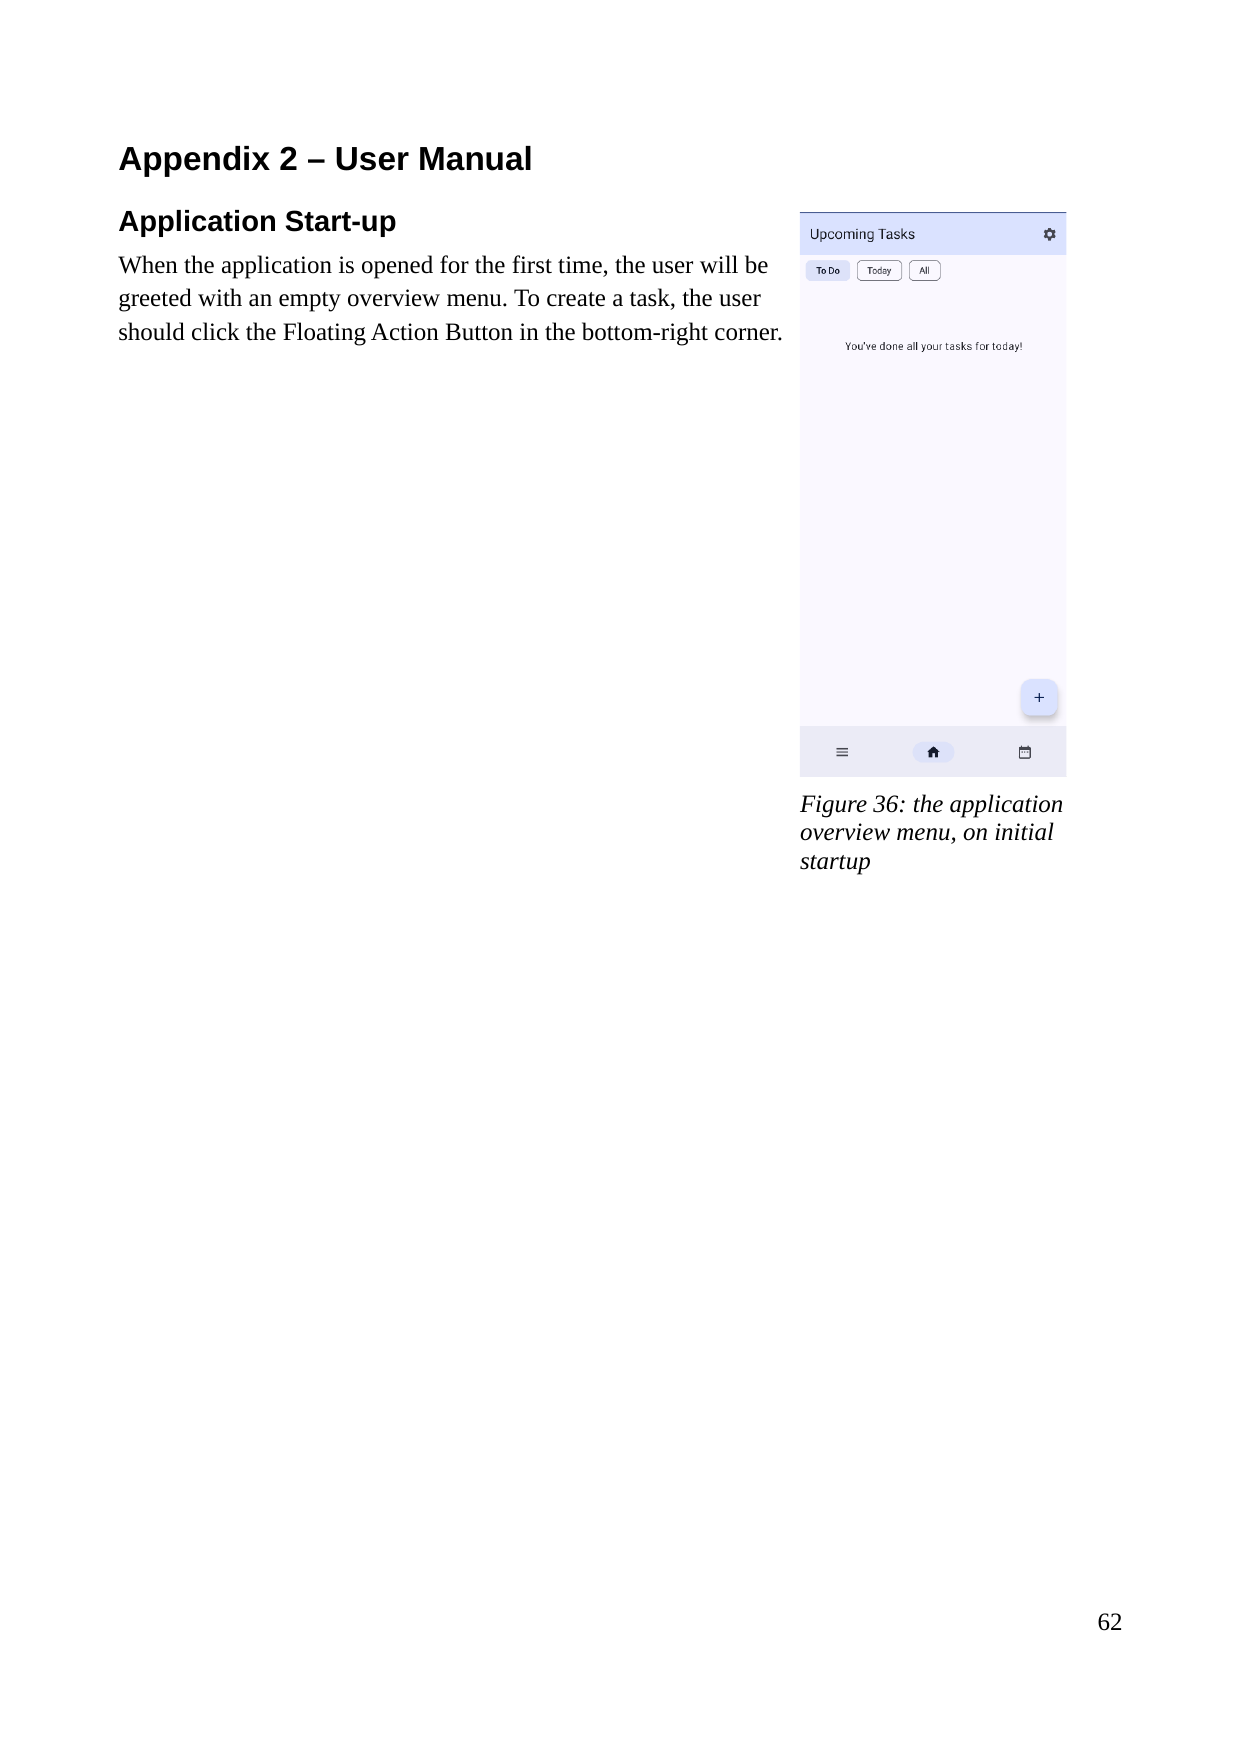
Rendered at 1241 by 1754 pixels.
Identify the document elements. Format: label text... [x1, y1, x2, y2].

subtitle Application Start-up [118, 204, 1122, 238]
text [1067, 251, 1122, 345]
text When the application is opened for the first time, the user will be greeted with an empty overview menu. To create a task, the user should click the Floating Action Button in the bottom-right corner. [118, 251, 799, 345]
subtitle Appendix 2 – User Manual [118, 139, 1122, 177]
text Figure 36: the application overview menu, on initial startup [800, 777, 1067, 875]
picture [799, 212, 1067, 777]
